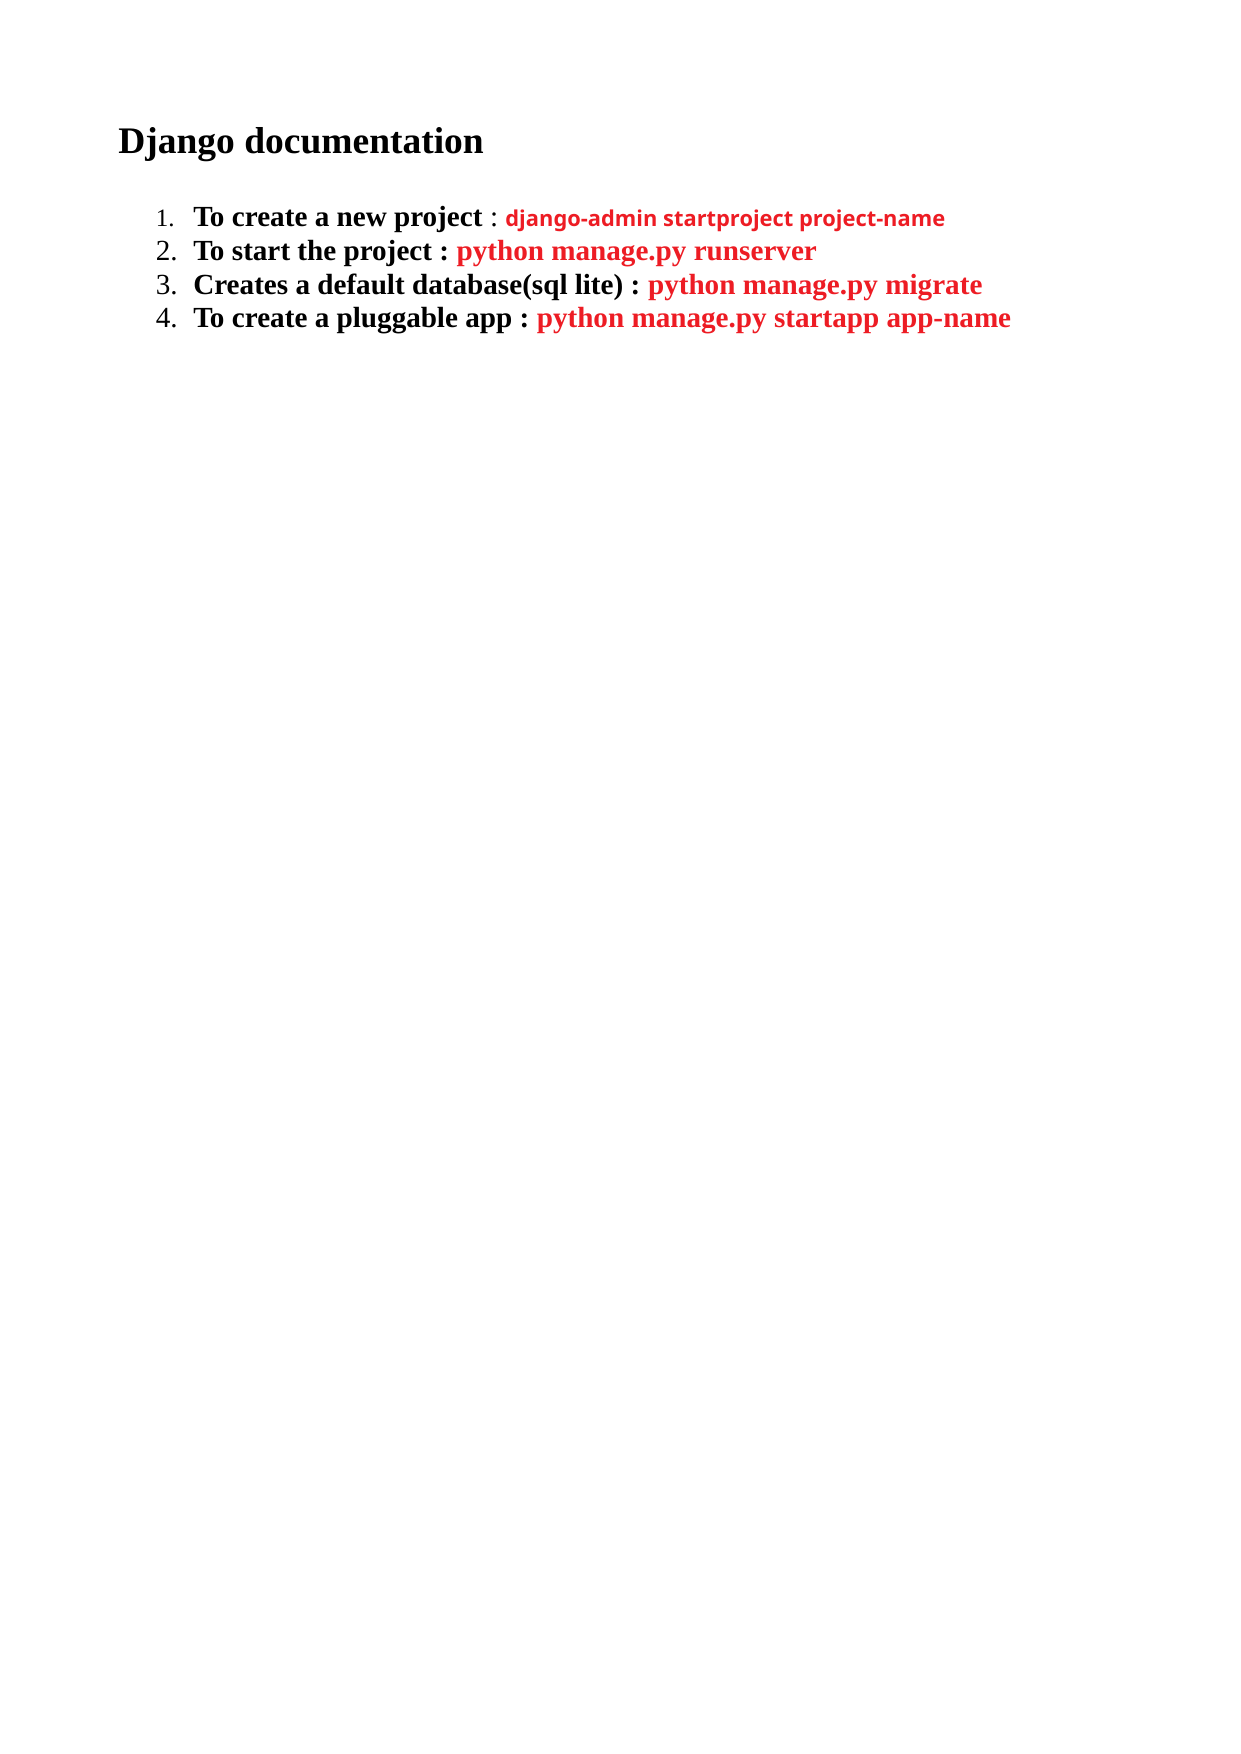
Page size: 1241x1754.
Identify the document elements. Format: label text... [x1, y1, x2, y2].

list To create a pluggable app : python manage.py startapp app-name [156, 300, 1122, 334]
text Django documentation [118, 118, 1122, 161]
list To create a new project : django-admin startproject project-name [156, 199, 1122, 233]
list To start the project : python manage.py runserver [156, 233, 1122, 267]
list Creates a default database(sql lite) : python manage.py migrate [156, 267, 1122, 300]
